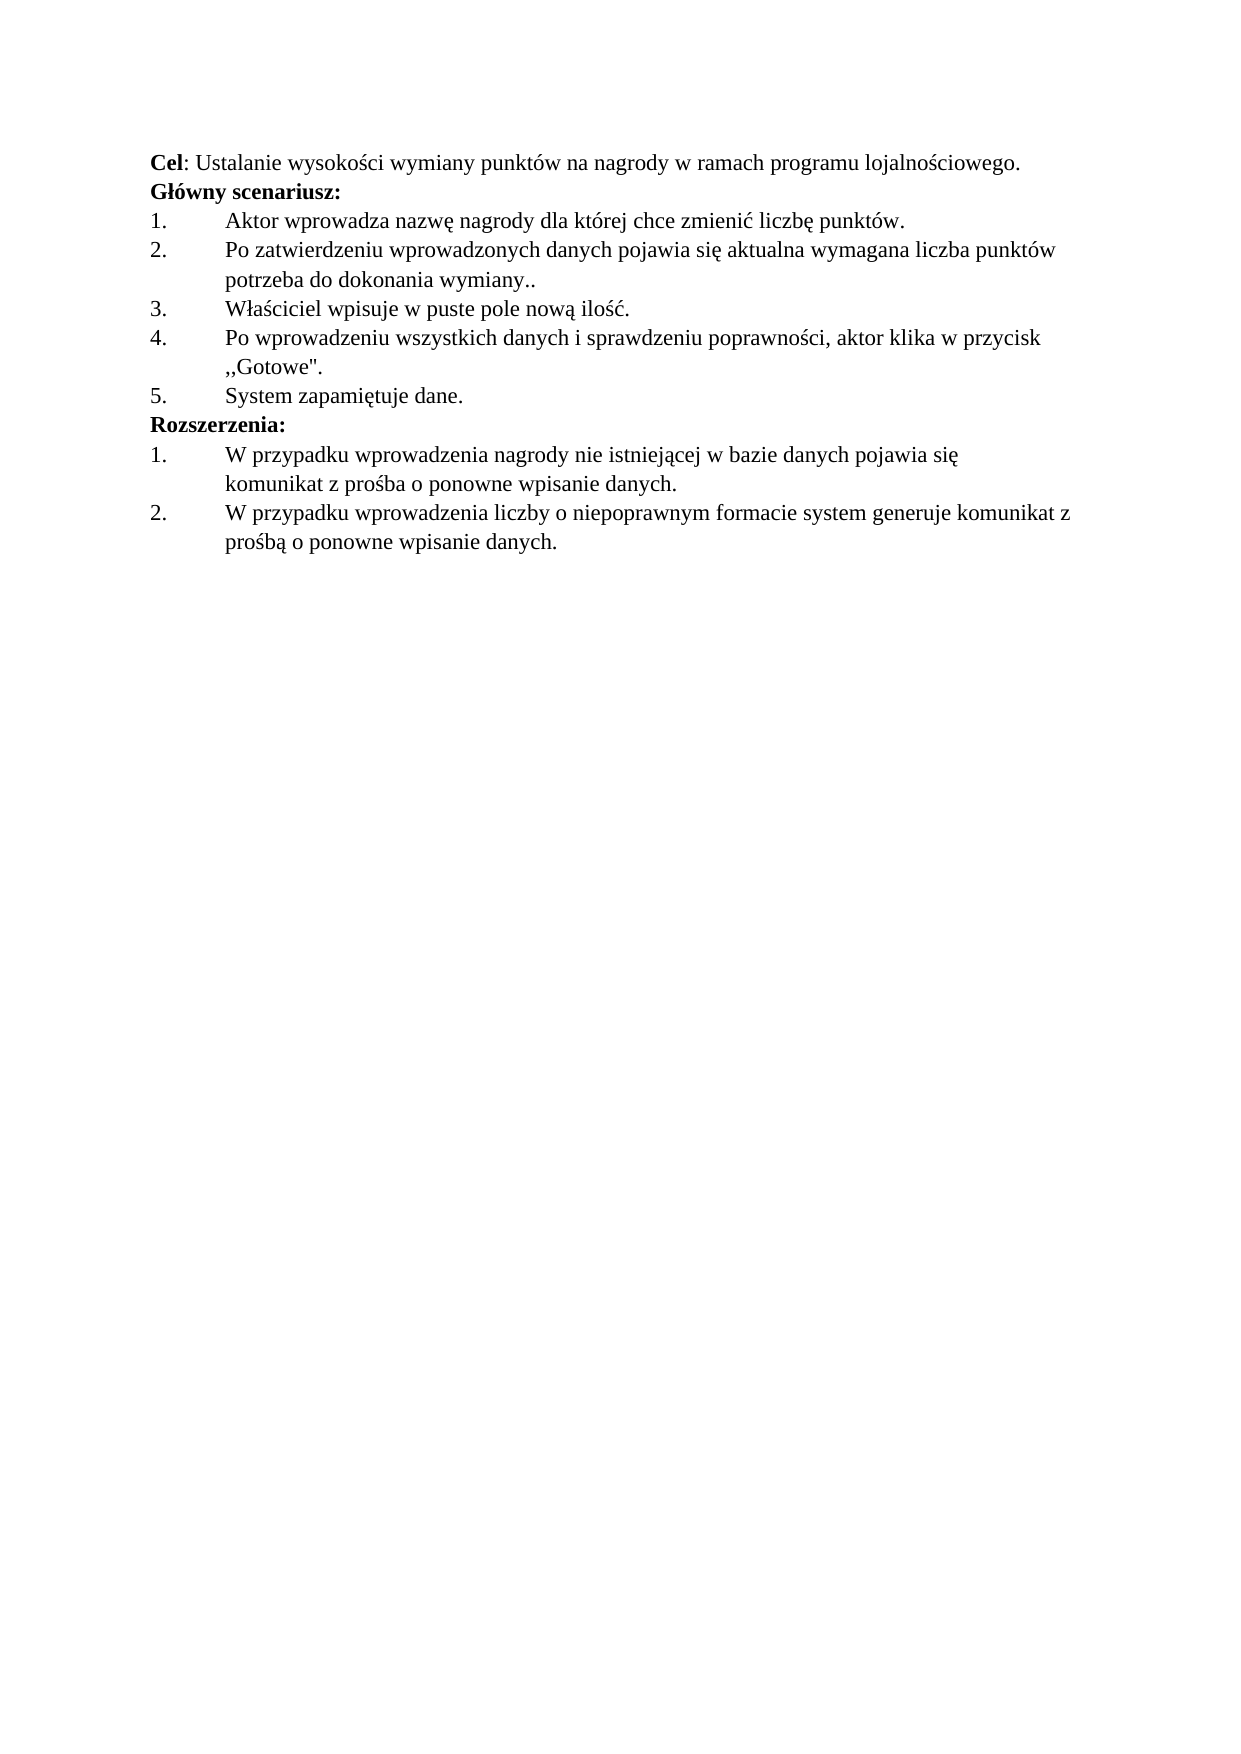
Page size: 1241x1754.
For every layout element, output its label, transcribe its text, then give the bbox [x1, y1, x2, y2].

text 1. W przypadku wprowadzenia nagrody nie istniejącej w bazie danych pojawia się komunikat z prośba o ponowne wpisanie danych. [150, 442, 1091, 496]
text Rozszerzenia: [150, 412, 1091, 438]
text 1. Aktor wprowadza nazwę nagrody dla której chce zmienić liczbę punktów. [150, 208, 1091, 234]
text 2. Po zatwierdzeniu wprowadzonych danych pojawia się aktualna wymagana liczba punktów potrzeba do dokonania wymiany.. [150, 237, 1091, 292]
text 5. System zapamiętuje dane. [150, 383, 1091, 409]
text 2. W przypadku wprowadzenia liczby o niepoprawnym formacie system generuje komunikat z prośbą o ponowne wpisanie danych. [150, 500, 1091, 554]
text 4. Po wprowadzeniu wszystkich danych i sprawdzeniu poprawności, aktor klika w przycisk ,,Gotowe''. [150, 325, 1091, 379]
text Główny scenariusz: [150, 179, 1091, 204]
text 3. Właściciel wpisuje w puste pole nową ilość. [150, 296, 1091, 321]
text Cel: Ustalanie wysokości wymiany punktów na nagrody w ramach programu lojalnościowego. [150, 150, 1091, 175]
